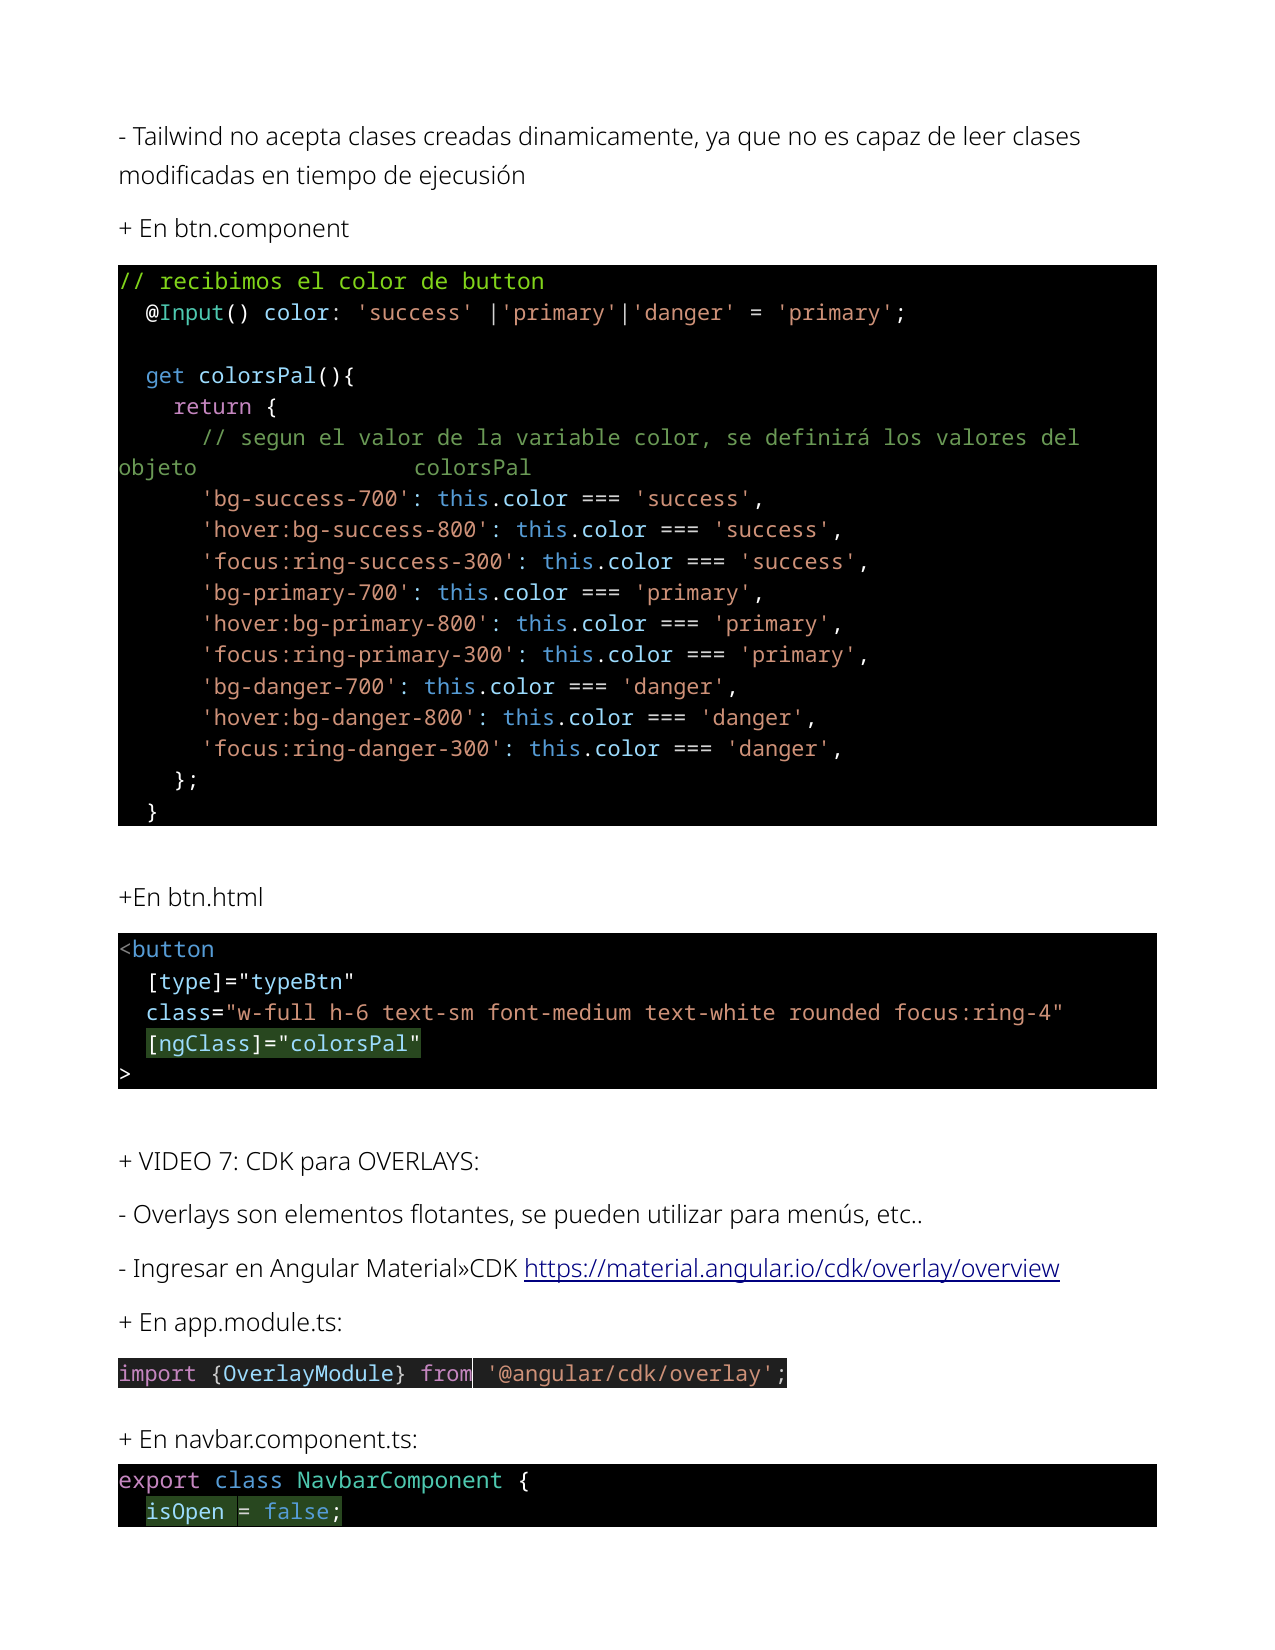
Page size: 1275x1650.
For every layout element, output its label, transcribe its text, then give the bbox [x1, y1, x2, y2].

text 'bg-success-700': this.color === 'success', [118, 482, 1157, 513]
text 'focus:ring-danger-300': this.color === 'danger', [118, 732, 1157, 763]
text - Ingresar en Angular Material»CDK https://material.angular.io/cdk/overlay/overview [118, 1251, 1157, 1285]
text import {OverlayModule} from '@angular/cdk/overlay'; [118, 1358, 1157, 1388]
text 'bg-danger-700': this.color === 'danger', [118, 669, 1157, 701]
text return { [118, 390, 1157, 421]
text export class NavbarComponent { [118, 1464, 1157, 1495]
text > [118, 1058, 1157, 1089]
text } [118, 794, 1157, 826]
text + VIDEO 7: CDK para OVERLAYS: [118, 1143, 1157, 1177]
text class="w-full h-6 text-sm font-medium text-white rounded focus:ring-4" [118, 996, 1157, 1027]
text 'hover:bg-success-800': this.color === 'success', [118, 513, 1157, 544]
text @Input() color: 'success' |'primary'|'danger' = 'primary'; [118, 296, 1157, 327]
text [type]="typeBtn" [118, 964, 1157, 996]
text // segun el valor de la variable color, se definirá los valores del objeto colorsPal [118, 421, 1157, 482]
text 'bg-primary-700': this.color === 'primary', [118, 576, 1157, 607]
text isOpen = false; [118, 1495, 1157, 1527]
text <button [118, 933, 1157, 964]
text get colorsPal(){ [118, 358, 1157, 390]
text }; [118, 763, 1157, 794]
text - Overlays son elementos flotantes, se pueden utilizar para menús, etc.. [118, 1197, 1157, 1231]
text // recibimos el color de button [118, 265, 1157, 296]
text [ngClass]="colorsPal" [118, 1027, 1157, 1058]
text 'focus:ring-primary-300': this.color === 'primary', [118, 638, 1157, 669]
text + En btn.component [118, 211, 1157, 245]
text 'hover:bg-danger-800': this.color === 'danger', [118, 701, 1157, 732]
text +En btn.html [118, 879, 1157, 914]
text + En navbar.component.ts: [118, 1422, 1157, 1456]
text - Tailwind no acepta clases creadas dinamicamente, ya que no es capaz de leer clases modificadas en tiempo de ejecusión [118, 118, 1157, 191]
text 'hover:bg-primary-800': this.color === 'primary', [118, 607, 1157, 638]
text 'focus:ring-success-300': this.color === 'success', [118, 544, 1157, 576]
text + En app.module.ts: [118, 1304, 1157, 1339]
